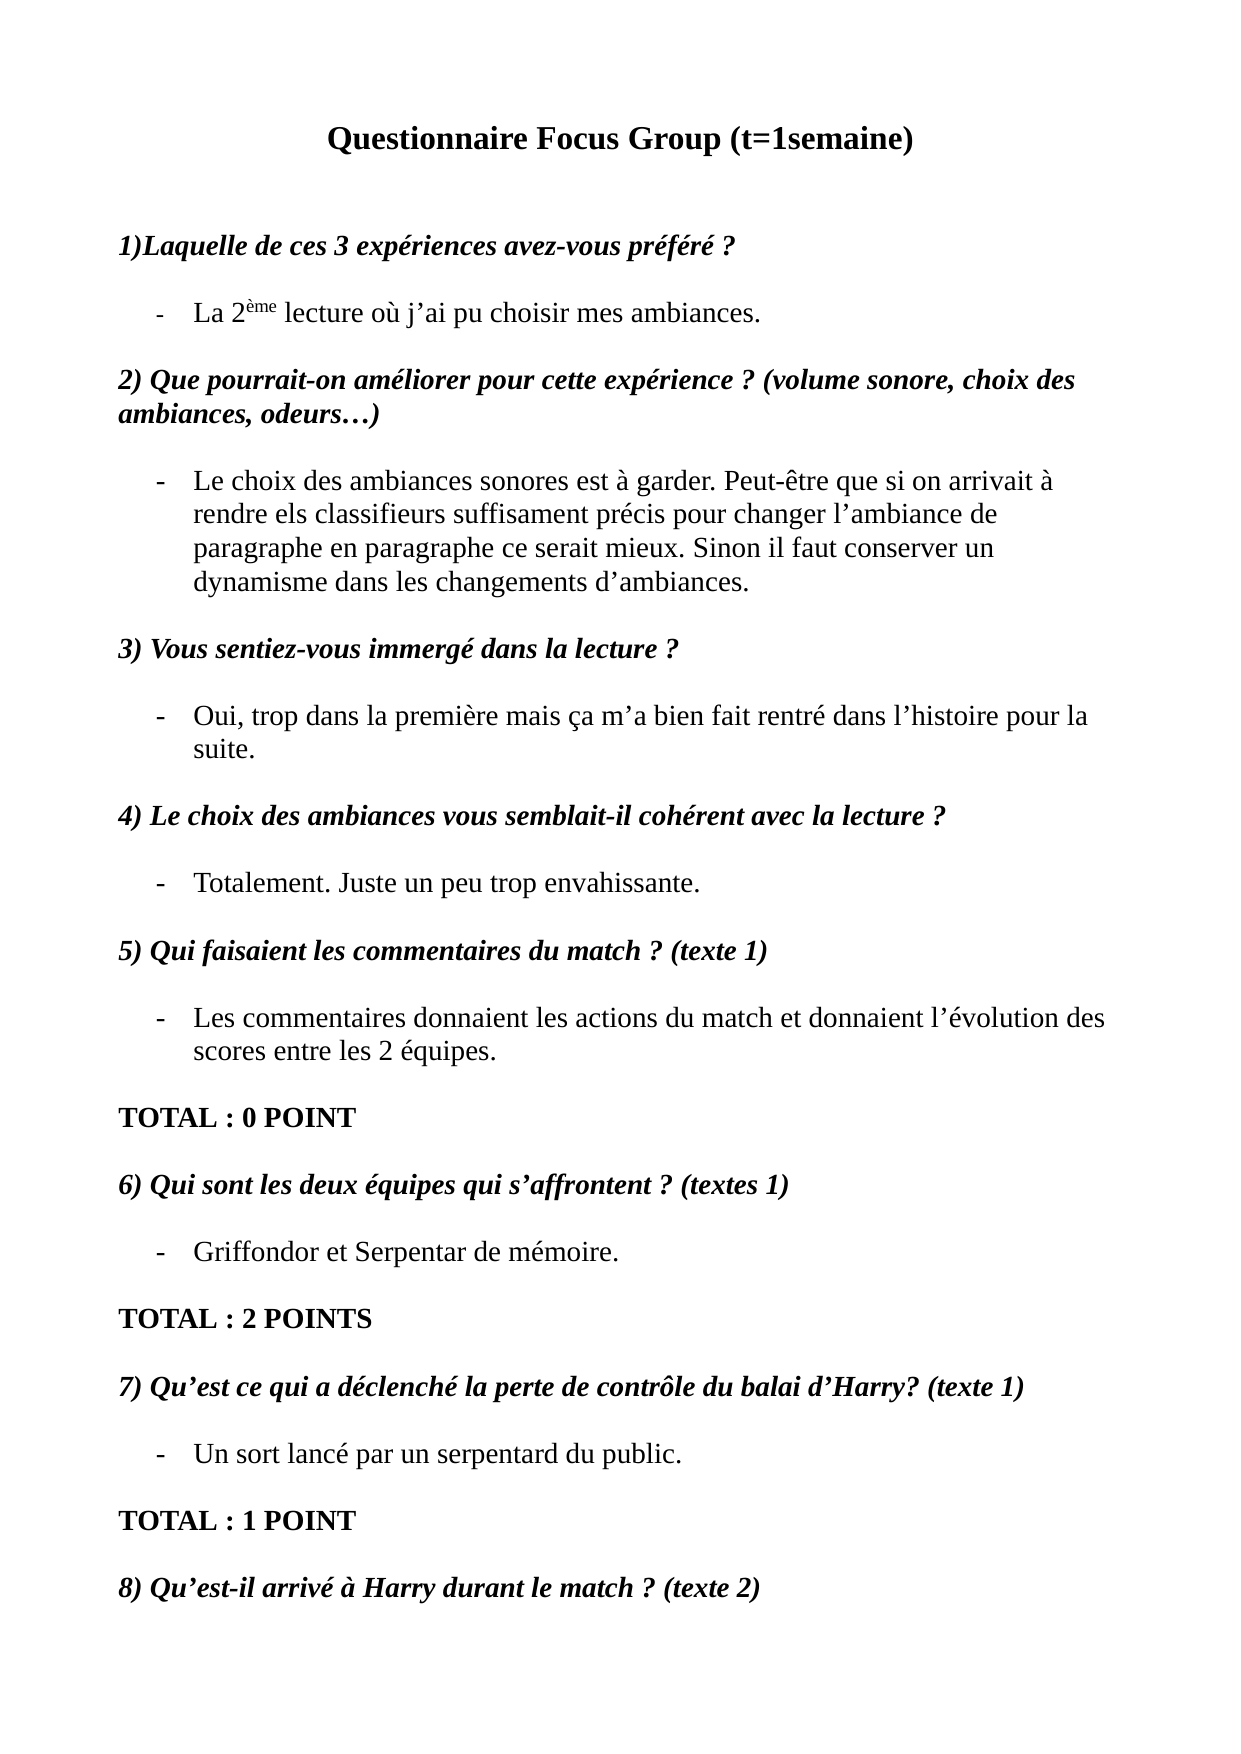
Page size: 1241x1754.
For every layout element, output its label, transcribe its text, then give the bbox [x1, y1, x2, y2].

text TOTAL : 2 POINTS [118, 1302, 1122, 1335]
text 6) Qui sont les deux équipes qui s’affrontent ? (textes 1) [118, 1167, 1122, 1201]
text ambiances, odeurs…) [118, 396, 1122, 429]
list Les commentaires donnaient les actions du match et donnaient l’évolution des scores entre les 2 équipes. [156, 1000, 1122, 1067]
list La 2ème lecture où j’ai pu choisir mes ambiances. [156, 295, 1122, 329]
text Questionnaire Focus Group (t=1semaine) [118, 118, 1122, 156]
text 7) Qu’est ce qui a déclenché la perte de contrôle du balai d’Harry? (texte 1) [118, 1369, 1122, 1402]
text 1)Laquelle de ces 3 expériences avez-vous préféré ? [118, 228, 1122, 262]
text TOTAL : 1 POINT [118, 1503, 1122, 1536]
list Griffondor et Serpentar de mémoire. [156, 1234, 1122, 1268]
text 4) Le choix des ambiances vous semblait-il cohérent avec la lecture ? [118, 798, 1122, 832]
list Un sort lancé par un serpentard du public. [156, 1436, 1122, 1469]
list Totalement. Juste un peu trop envahissante. [156, 866, 1122, 899]
text 8) Qu’est-il arrivé à Harry durant le match ? (texte 2) [118, 1570, 1122, 1603]
list Le choix des ambiances sonores est à garder. Peut-être que si on arrivait à rendre els classifieurs suffisament précis pour changer l’ambiance de paragraphe en paragraphe ce serait mieux. Sinon il faut conserver un dynamisme dans les changements d’ambiances. [156, 463, 1122, 597]
text 5) Qui faisaient les commentaires du match ? (texte 1) [118, 933, 1122, 966]
text 2) Que pourrait-on améliorer pour cette expérience ? (volume sonore, choix des [118, 362, 1122, 396]
text TOTAL : 0 POINT [118, 1100, 1122, 1134]
text 3) Vous sentiez-vous immergé dans la lecture ? [118, 631, 1122, 664]
list Oui, trop dans la première mais ça m’a bien fait rentré dans l’histoire pour la suite. [156, 698, 1122, 765]
